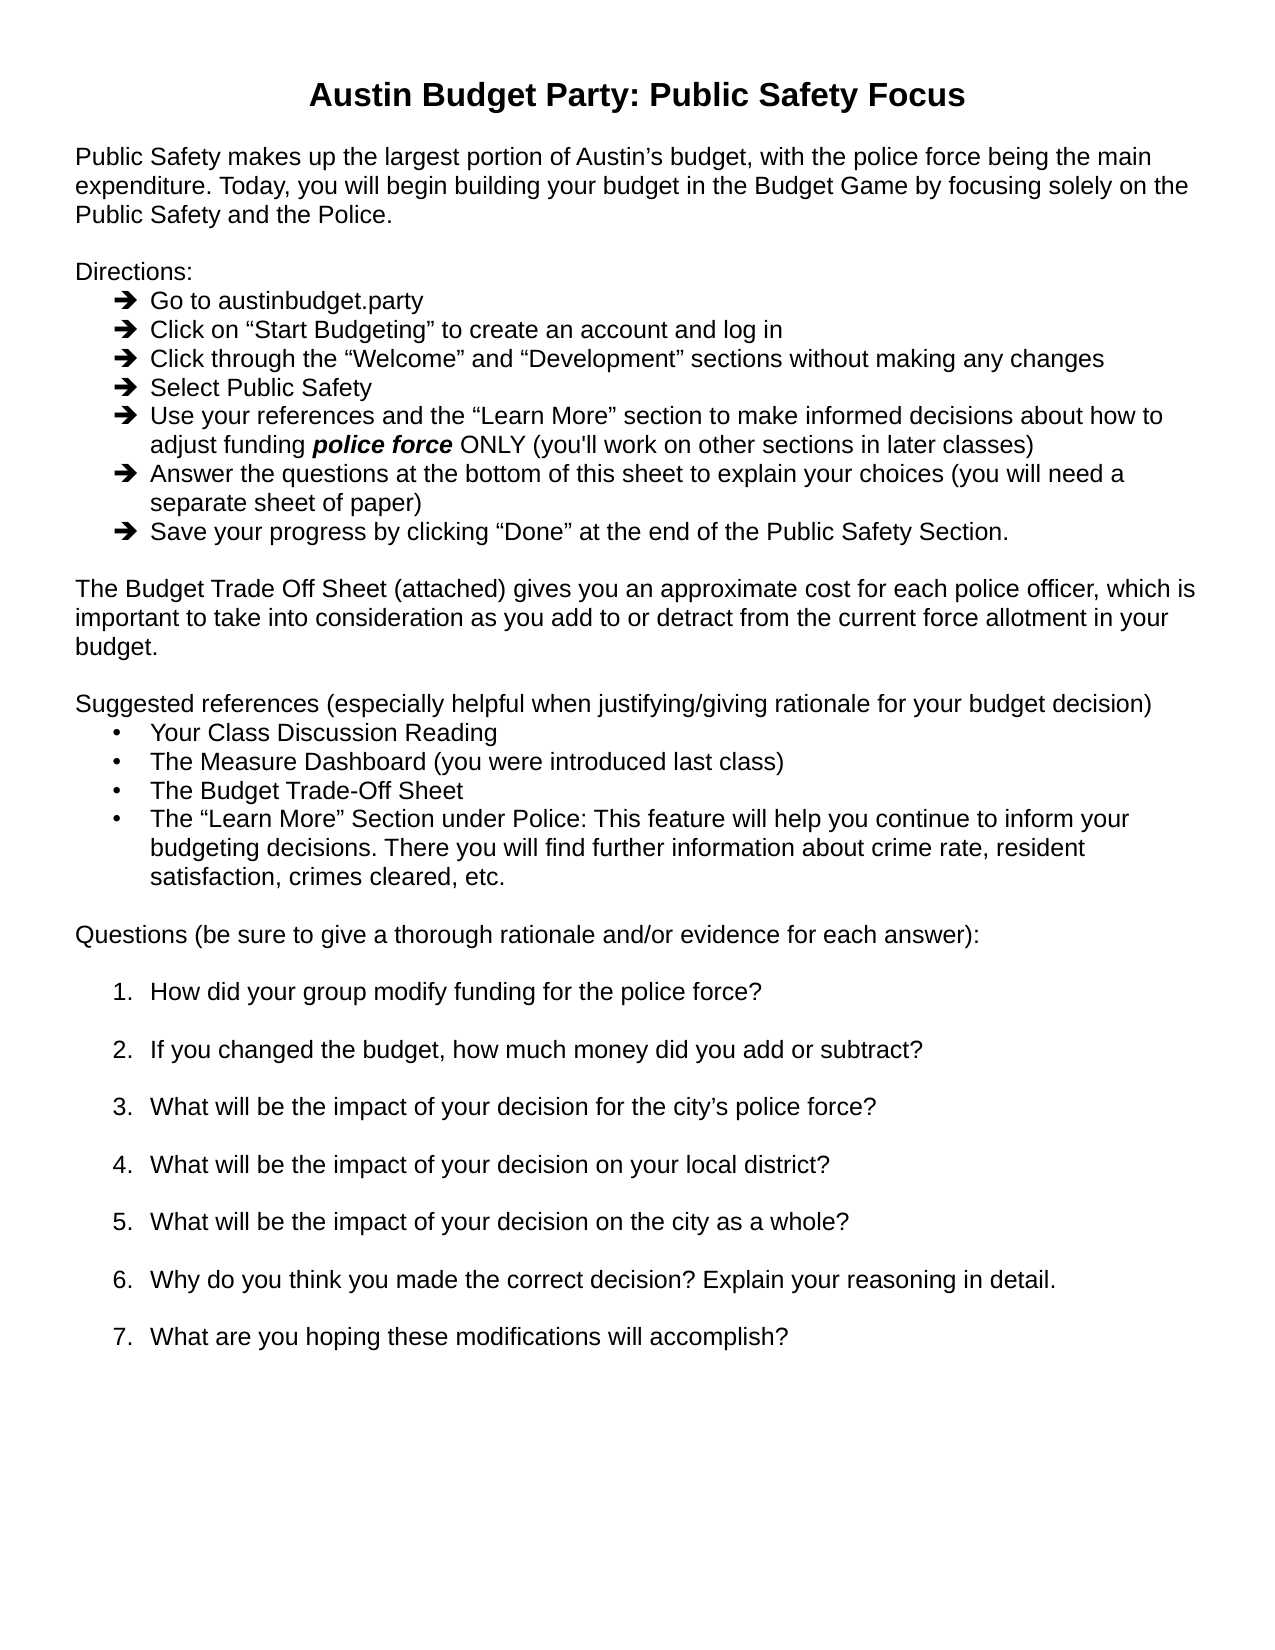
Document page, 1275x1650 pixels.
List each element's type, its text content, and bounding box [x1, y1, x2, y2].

list Answer the questions at the bottom of this sheet to explain your choices (you will need a separate sheet of paper) [112, 459, 1200, 517]
list Use your references and the “Learn More” section to make informed decisions about how to adjust funding police force ONLY (you'll work on other sections in later classes) [112, 401, 1200, 459]
list How did your group modify funding for the police force? [112, 977, 1200, 1006]
text Directions: [75, 257, 1200, 286]
list What will be the impact of your decision for the city’s police force? [112, 1092, 1200, 1121]
list Select Public Safety [112, 372, 1200, 401]
list Why do you think you made the correct decision? Explain your reasoning in detail. [112, 1264, 1200, 1293]
text The Budget Trade Off Sheet (attached) gives you an approximate cost for each police officer, which is important to take into consideration as you add to or detract from the current force allotment in your budget. [75, 574, 1200, 660]
list The Measure Dashboard (you were introduced last class) [112, 747, 1200, 776]
text Suggested references (especially helpful when justifying/giving rationale for your budget decision) [75, 689, 1200, 718]
list Your Class Discussion Reading [112, 718, 1200, 747]
list What will be the impact of your decision on your local district? [112, 1149, 1200, 1178]
text Austin Budget Party: Public Safety Focus [75, 75, 1200, 113]
list If you changed the budget, how much money did you add or subtract? [112, 1034, 1200, 1063]
list Save your progress by clicking “Done” at the end of the Public Safety Section. [112, 517, 1200, 545]
text Questions (be sure to give a thorough rationale and/or evidence for each answer): [75, 919, 1200, 948]
text Public Safety makes up the largest portion of Austin’s budget, with the police force being the main expenditure. Today, you will begin building your budget in the Budget Game by focusing solely on the Public Safety and the Police. [75, 142, 1200, 228]
list Go to austinbudget.party [112, 286, 1200, 315]
list What are you hoping these modifications will accomplish? [112, 1322, 1200, 1351]
list Click through the “Welcome” and “Development” sections without making any changes [112, 344, 1200, 372]
list The Budget Trade-Off Sheet [112, 776, 1200, 804]
list What will be the impact of your decision on the city as a whole? [112, 1207, 1200, 1236]
list The “Learn More” Section under Police: This feature will help you continue to inform your budgeting decisions. There you will find further information about crime rate, resident satisfaction, crimes cleared, etc. [112, 804, 1200, 891]
list Click on “Start Budgeting” to create an account and log in [112, 315, 1200, 344]
